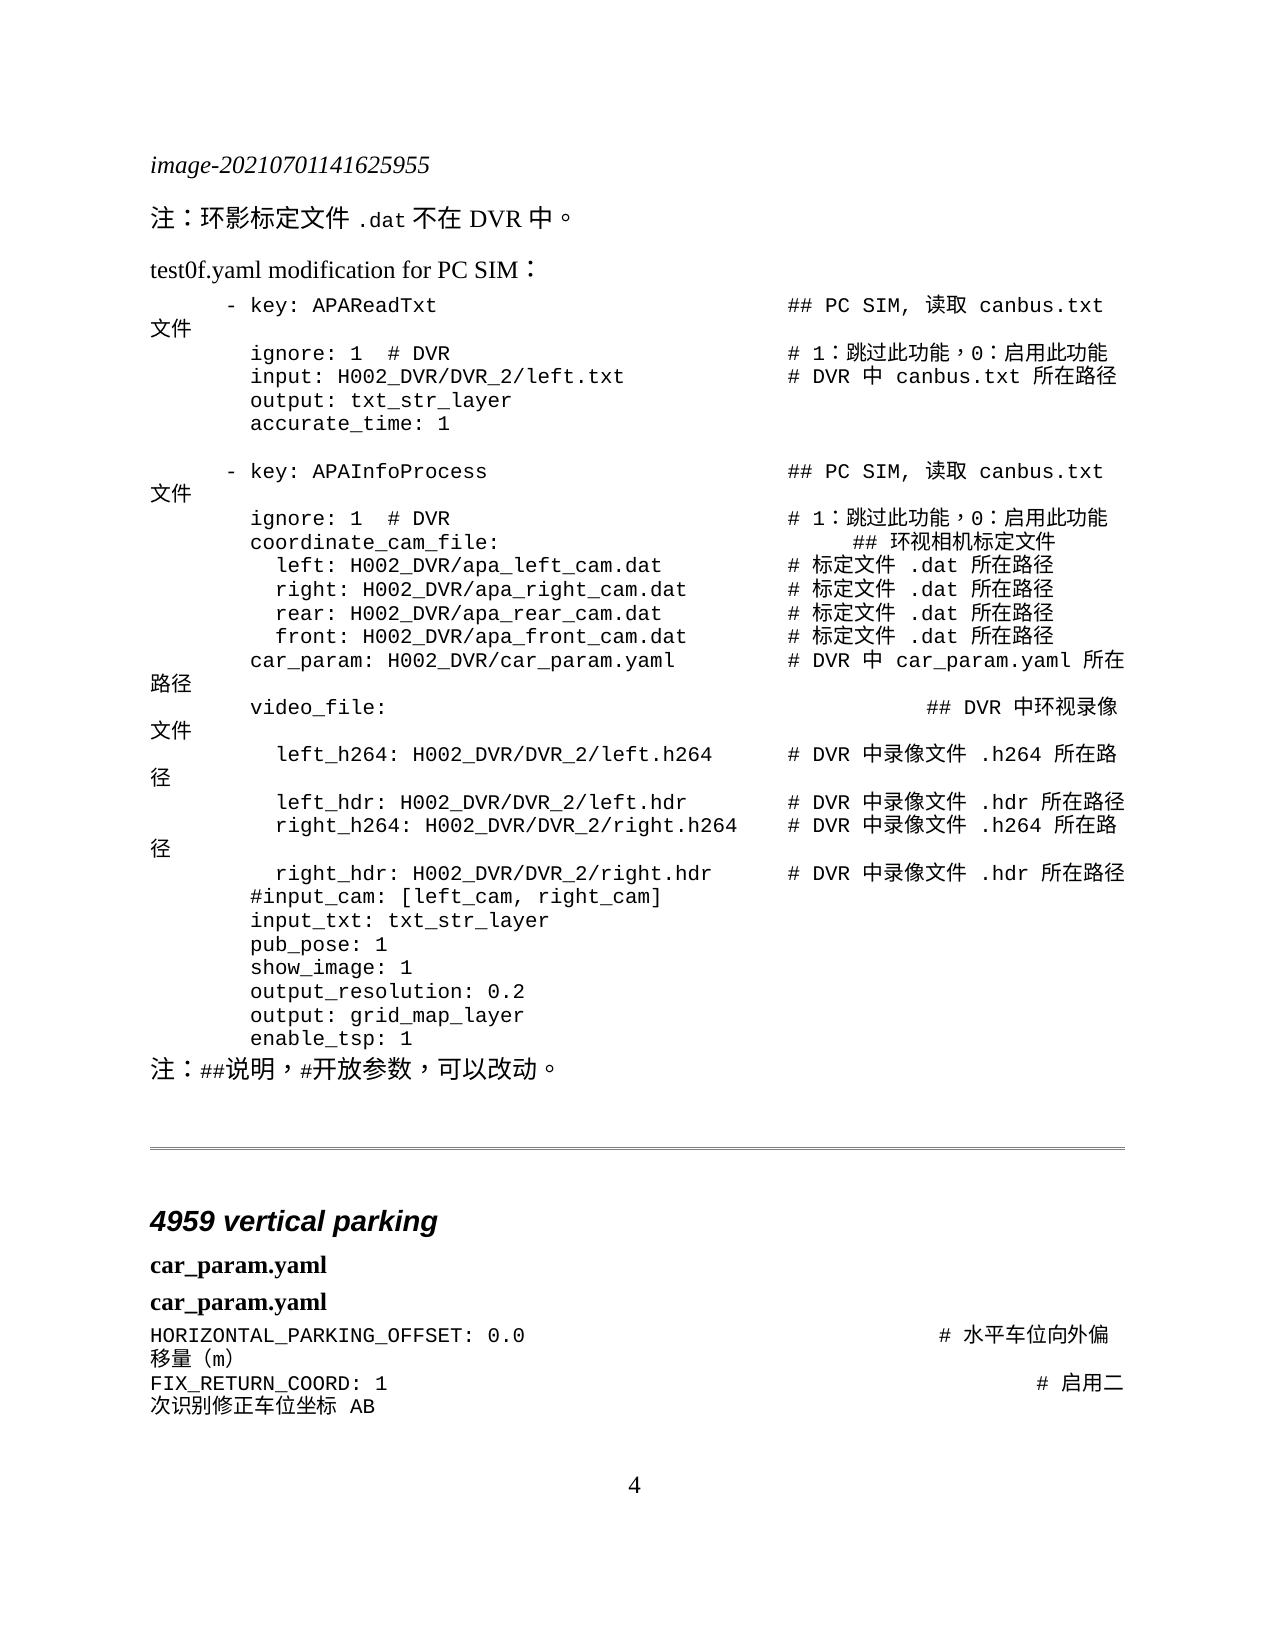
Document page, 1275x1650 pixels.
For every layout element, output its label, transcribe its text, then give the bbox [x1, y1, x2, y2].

subtitle 4959 vertical parking [150, 1204, 1125, 1237]
text right_h264: H002_DVR/DVR_2/right.h264 # DVR 中录像文件 .h264 所在路径 [150, 815, 1125, 863]
text HORIZONTAL_PARKING_OFFSET: 0.0 # 水平车位向外偏移量（m） [150, 1325, 1125, 1372]
text #input_cam: [left_cam, right_cam] [150, 886, 1125, 910]
text car_param.yaml [150, 1287, 1125, 1316]
text 注：环影标定文件 .dat 不在 DVR 中。 [150, 200, 1125, 234]
text left: H002_DVR/apa_left_cam.dat # 标定文件 .dat 所在路径 [150, 555, 1125, 579]
text image-20210701141625955 [150, 150, 1125, 179]
text output_resolution: 0.2 [150, 981, 1125, 1004]
text ignore: 1 # DVR # 1：跳过此功能，0：启用此功能 [150, 342, 1125, 366]
text car_param: H002_DVR/car_param.yaml # DVR 中 car_param.yaml 所在路径 [150, 650, 1125, 697]
text enable_tsp: 1 [150, 1028, 1125, 1052]
text output: txt_str_layer [150, 390, 1125, 413]
text video_file: ## DVR 中环视录像文件 [150, 697, 1125, 744]
text - key: APAInfoProcess ## PC SIM, 读取 canbus.txt 文件 [150, 461, 1125, 508]
text left_h264: H002_DVR/DVR_2/left.h264 # DVR 中录像文件 .h264 所在路径 [150, 744, 1125, 792]
text test0f.yaml modification for PC SIM： [150, 252, 1125, 286]
text input_txt: txt_str_layer [150, 910, 1125, 934]
text 注：##说明，#开放参数，可以改动。 [150, 1052, 1125, 1086]
text car_param.yaml [150, 1250, 1125, 1278]
text show_image: 1 [150, 957, 1125, 981]
text pub_pose: 1 [150, 934, 1125, 957]
text right: H002_DVR/apa_right_cam.dat # 标定文件 .dat 所在路径 [150, 579, 1125, 603]
text left_hdr: H002_DVR/DVR_2/left.hdr # DVR 中录像文件 .hdr 所在路径 [150, 792, 1125, 815]
text input: H002_DVR/DVR_2/left.txt # DVR 中 canbus.txt 所在路径 [150, 366, 1125, 390]
text coordinate_cam_file: ## 环视相机标定文件 [150, 532, 1125, 555]
text - key: APAReadTxt ## PC SIM, 读取 canbus.txt 文件 [150, 295, 1125, 342]
text rear: H002_DVR/apa_rear_cam.dat # 标定文件 .dat 所在路径 [150, 603, 1125, 626]
text front: H002_DVR/apa_front_cam.dat # 标定文件 .dat 所在路径 [150, 626, 1125, 650]
text output: grid_map_layer [150, 1004, 1125, 1028]
text right_hdr: H002_DVR/DVR_2/right.hdr # DVR 中录像文件 .hdr 所在路径 [150, 863, 1125, 886]
text accurate_time: 1 [150, 413, 1125, 437]
text FIX_RETURN_COORD: 1 # 启用二次识别修正车位坐标 AB [150, 1372, 1125, 1420]
text ignore: 1 # DVR # 1：跳过此功能，0：启用此功能 [150, 508, 1125, 532]
